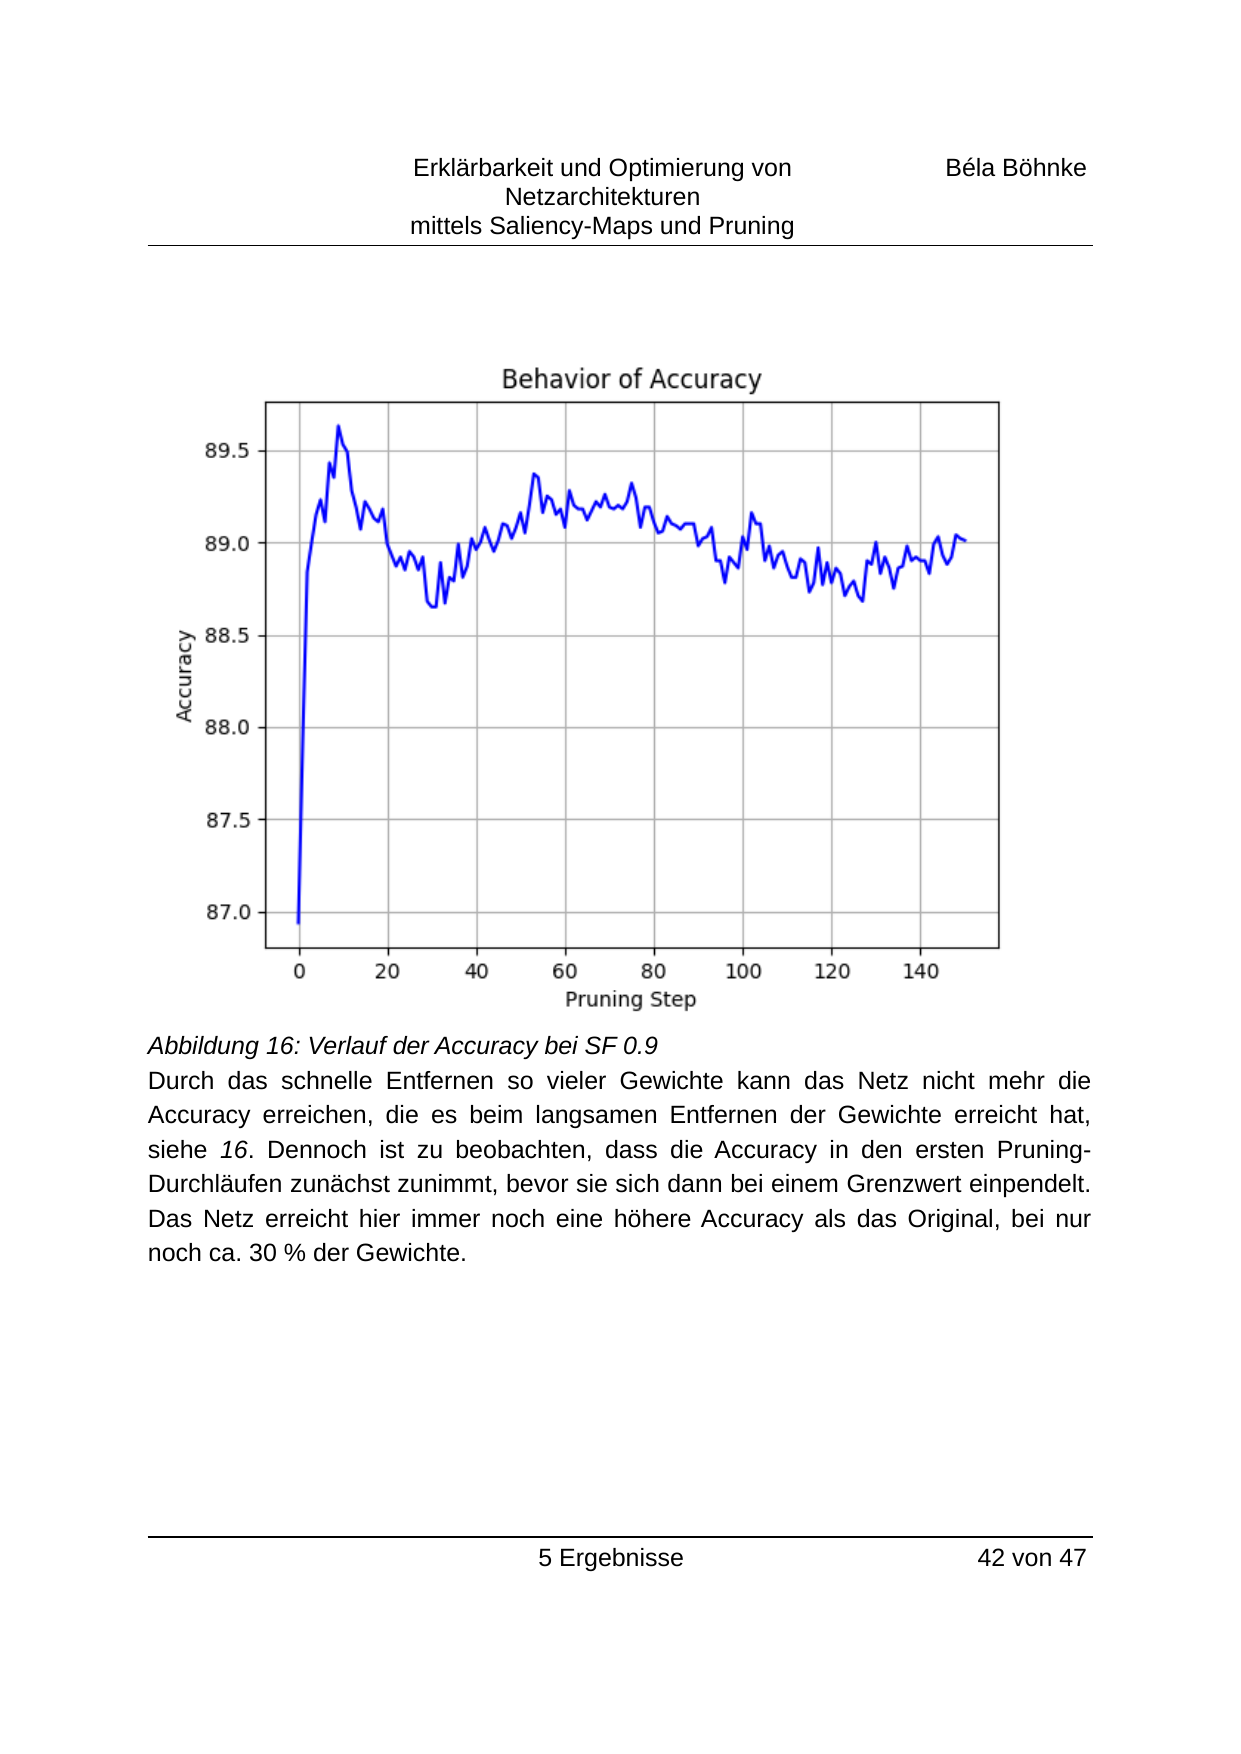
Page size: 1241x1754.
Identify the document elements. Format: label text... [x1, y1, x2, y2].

picture [147, 317, 1093, 1026]
text Durch das schnelle Entfernen so vieler Gewichte kann das Netz nicht mehr die Accuracy erreichen, die es beim langsamen Entfernen der Gewichte erreicht hat, siehe Abbildung 16. Dennoch ist zu beobachten, dass die Accuracy in den ersten Pruning-Durchläufen zunächst zunimmt, bevor sie sich dann bei einem Grenzwert einpendelt. Das Netz erreicht hier immer noch eine höhere Accuracy als das Original, bei nur noch ca. 30 % der Gewichte. [148, 1060, 1093, 1267]
text Durch das schnelle Entfernen so vieler Gewichte kann das Netz nicht mehr die Accuracy erreichen, die es beim langsamen Entfernen der Gewichte erreicht hat, siehe Abbildung 16. Dennoch ist zu beobachten, dass die Accuracy in den ersten Pruning-Durchläufen zunächst zunimmt, bevor sie sich dann bei einem Grenzwert einpendelt. Das Netz erreicht hier immer noch eine höhere Accuracy als das Original, bei nur noch ca. 30 % der Gewichte. [148, 304, 1093, 317]
text Abbildung 16: Verlauf der Accuracy bei SF 0.9 [148, 1026, 1093, 1060]
